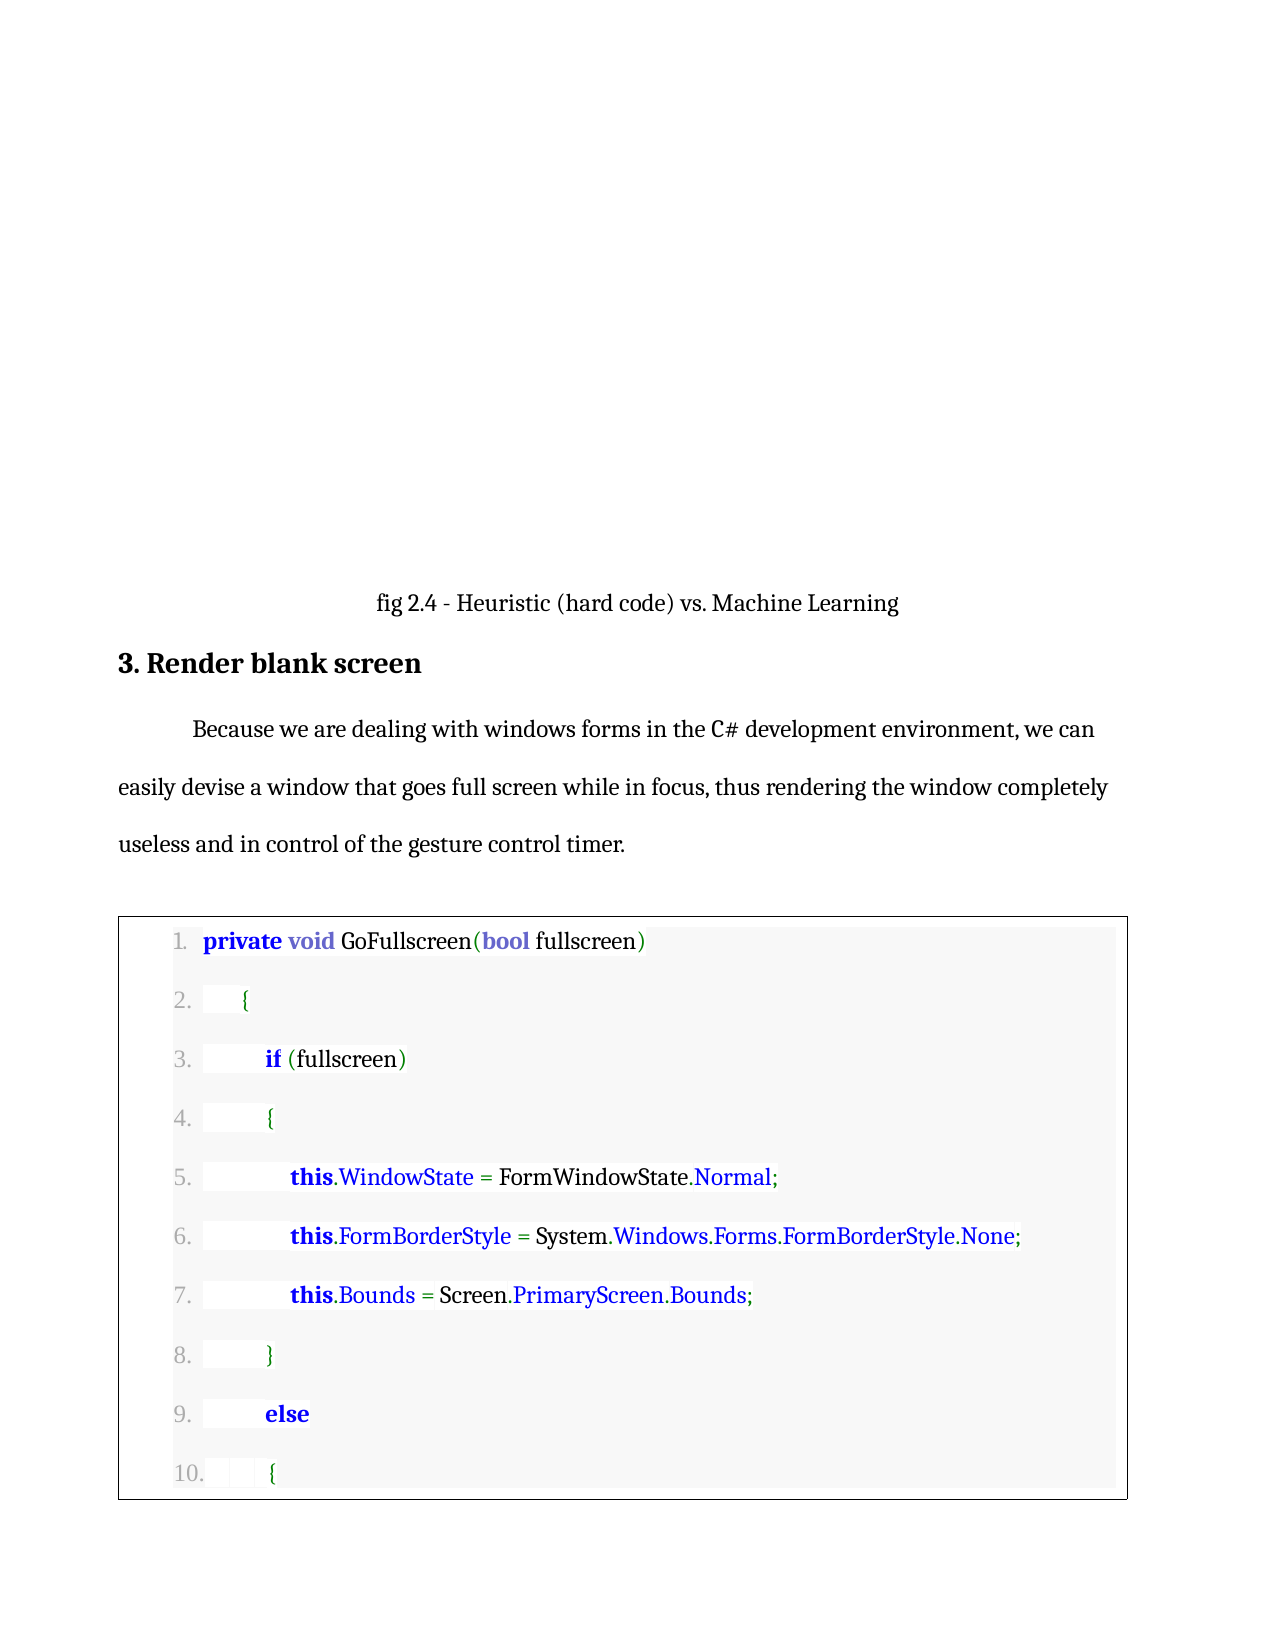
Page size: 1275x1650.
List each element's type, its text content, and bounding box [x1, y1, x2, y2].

text Because we are dealing with windows forms in the C# development environment, we can easily devise a window that goes full screen while in focus, thus rendering the window completely useless and in control of the gesture control timer. [118, 715, 1157, 859]
text 3. Render blank screen [118, 647, 1157, 681]
text fig 2.4 - Heuristic (hard code) vs. Machine Learning [118, 589, 1157, 618]
table_header private void GoFullscreen(bool fullscreen) { if (fullscreen) { this.WindowState = FormWindowState.Normal; this.FormBorderStyle = System.Windows.Forms.FormBorderStyle.None; this.Bounds = Screen.PrimaryScreen.Bounds; } else { this.Visible = false; this.WindowState = FormWindowState.Minimized; this.FormBorderStyle = System.Windows.Forms.FormBorderStyle.Sizable; } } [119, 917, 1127, 1498]
